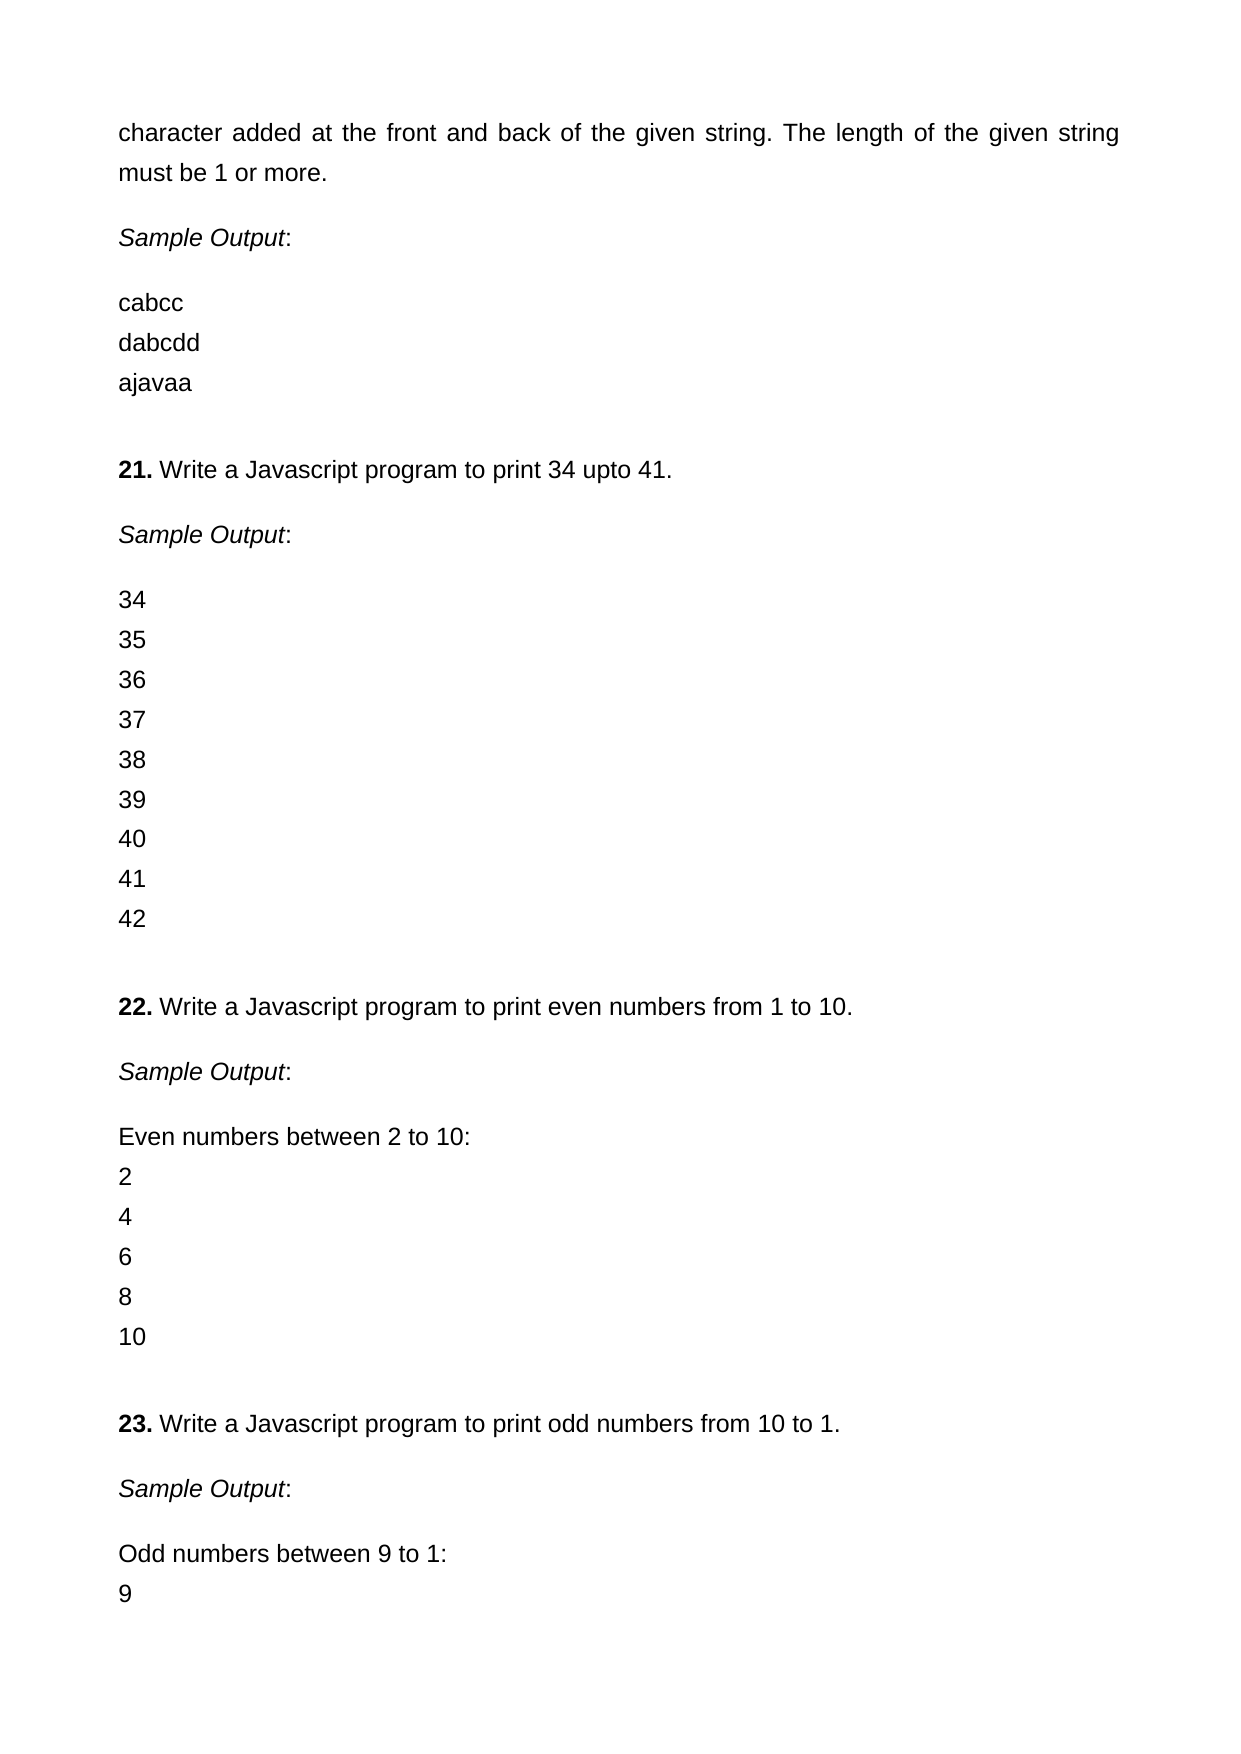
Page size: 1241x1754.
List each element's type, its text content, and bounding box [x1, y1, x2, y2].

text 39 [118, 784, 1122, 813]
text Sample Output: [118, 1474, 1122, 1503]
text Sample Output: [118, 223, 1122, 252]
text 40 [118, 824, 1122, 853]
text 2 [118, 1162, 1122, 1191]
text 35 [118, 625, 1122, 654]
text 9 [118, 1579, 1122, 1608]
text 8 [118, 1282, 1122, 1310]
text dabcdd [118, 328, 1122, 356]
text character added at the front and back of the given string. The length of the given string must be 1 or more. [118, 118, 1122, 187]
text 4 [118, 1202, 1122, 1231]
text Even numbers between 2 to 10: [118, 1122, 1122, 1151]
text Odd numbers between 9 to 1: [118, 1539, 1122, 1568]
text cabcc [118, 288, 1122, 317]
text Sample Output: [118, 520, 1122, 549]
text 37 [118, 705, 1122, 733]
text 22. Write a Javascript program to print even numbers from 1 to 10. [118, 992, 1122, 1021]
text 36 [118, 665, 1122, 694]
text ajavaa [118, 368, 1122, 396]
text 21. Write a Javascript program to print 34 upto 41. [118, 455, 1122, 484]
text 42 [118, 904, 1122, 933]
text Sample Output: [118, 1057, 1122, 1086]
text 34 [118, 585, 1122, 614]
text 41 [118, 864, 1122, 893]
text 23. Write a Javascript program to print odd numbers from 10 to 1. [118, 1409, 1122, 1438]
text 10 [118, 1321, 1122, 1350]
text 38 [118, 745, 1122, 773]
text 6 [118, 1242, 1122, 1270]
